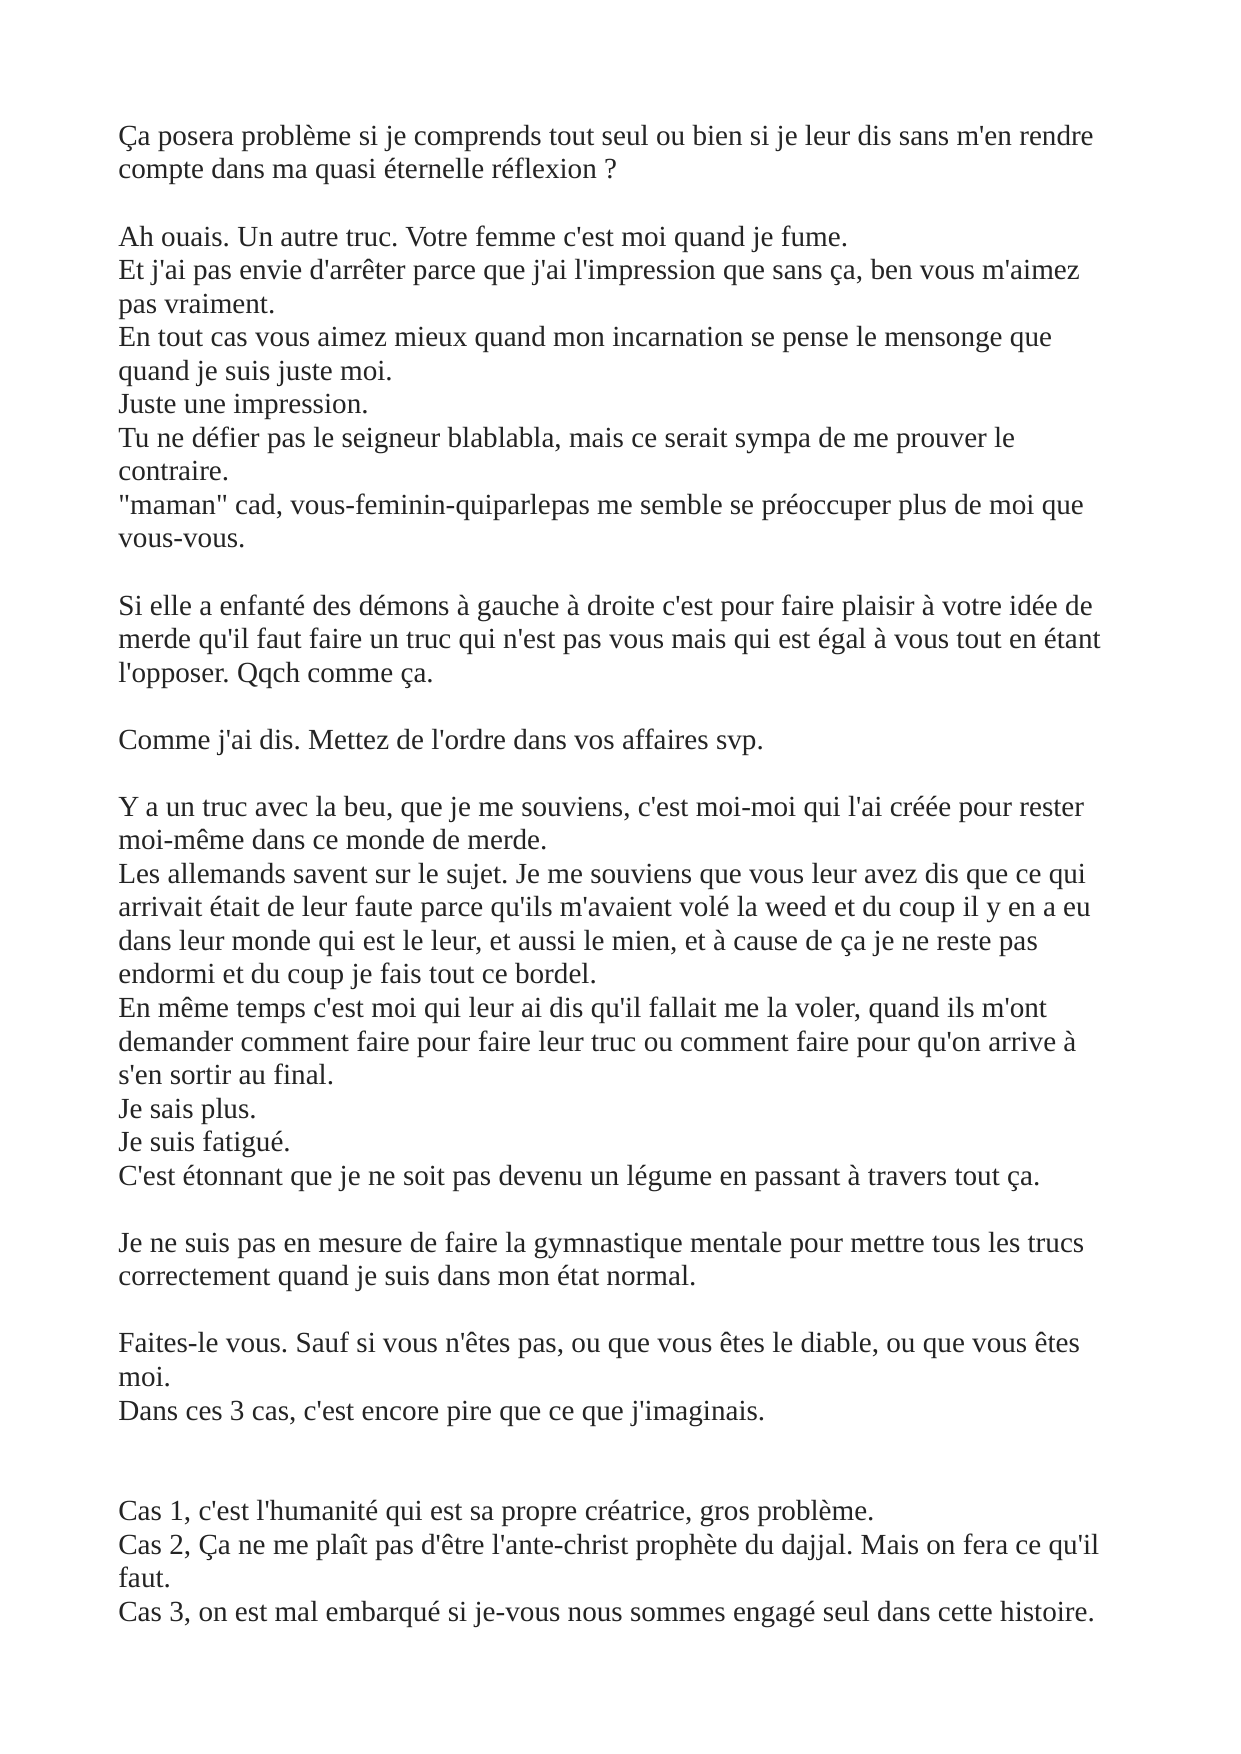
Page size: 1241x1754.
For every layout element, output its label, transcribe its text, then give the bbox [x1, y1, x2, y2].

text Comme j'ai dis. Mettez de l'ordre dans vos affaires svp. [118, 722, 1122, 755]
text Ah ouais. Un autre truc. Votre femme c'est moi quand je fume. [118, 219, 1122, 252]
text En tout cas vous aimez mieux quand mon incarnation se pense le mensonge que quand je suis juste moi. [118, 319, 1122, 386]
text Cas 2, Ça ne me plaît pas d'être l'ante-christ prophète du dajjal. Mais on fera ce qu'il faut. [118, 1527, 1122, 1594]
text Les allemands savent sur le sujet. Je me souviens que vous leur avez dis que ce qui arrivait était de leur faute parce qu'ils m'avaient volé la weed et du coup il y en a eu dans leur monde qui est le leur, et aussi le mien, et à cause de ça je ne reste pas endormi et du coup je fais tout ce bordel. [118, 856, 1122, 990]
text "maman" cad, vous-feminin-quiparlepas me semble se préoccuper plus de moi que vous-vous. [118, 487, 1122, 554]
text Cas 3, on est mal embarqué si je-vous nous sommes engagé seul dans cette histoire. [118, 1594, 1122, 1627]
text En même temps c'est moi qui leur ai dis qu'il fallait me la voler, quand ils m'ont demander comment faire pour faire leur truc ou comment faire pour qu'on arrive à s'en sortir au final. [118, 990, 1122, 1091]
text Je ne suis pas en mesure de faire la gymnastique mentale pour mettre tous les trucs correctement quand je suis dans mon état normal. [118, 1225, 1122, 1292]
text Y a un truc avec la beu, que je me souviens, c'est moi-moi qui l'ai créée pour rester moi-même dans ce monde de merde. [118, 789, 1122, 856]
text Ça posera problème si je comprends tout seul ou bien si je leur dis sans m'en rendre compte dans ma quasi éternelle réflexion ? [118, 118, 1122, 185]
text Dans ces 3 cas, c'est encore pire que ce que j'imaginais. [118, 1393, 1122, 1426]
text Si elle a enfanté des démons à gauche à droite c'est pour faire plaisir à votre idée de merde qu'il faut faire un truc qui n'est pas vous mais qui est égal à vous tout en étant l'opposer. Qqch comme ça. [118, 588, 1122, 688]
text Je sais plus. [118, 1091, 1122, 1124]
text Je suis fatigué. [118, 1124, 1122, 1158]
text Juste une impression. [118, 386, 1122, 420]
text C'est étonnant que je ne soit pas devenu un légume en passant à travers tout ça. [118, 1158, 1122, 1191]
text Tu ne défier pas le seigneur blablabla, mais ce serait sympa de me prouver le contraire. [118, 420, 1122, 487]
text Cas 1, c'est l'humanité qui est sa propre créatrice, gros problème. [118, 1493, 1122, 1527]
text Et j'ai pas envie d'arrêter parce que j'ai l'impression que sans ça, ben vous m'aimez pas vraiment. [118, 252, 1122, 319]
text Faites-le vous. Sauf si vous n'êtes pas, ou que vous êtes le diable, ou que vous êtes moi. [118, 1326, 1122, 1393]
